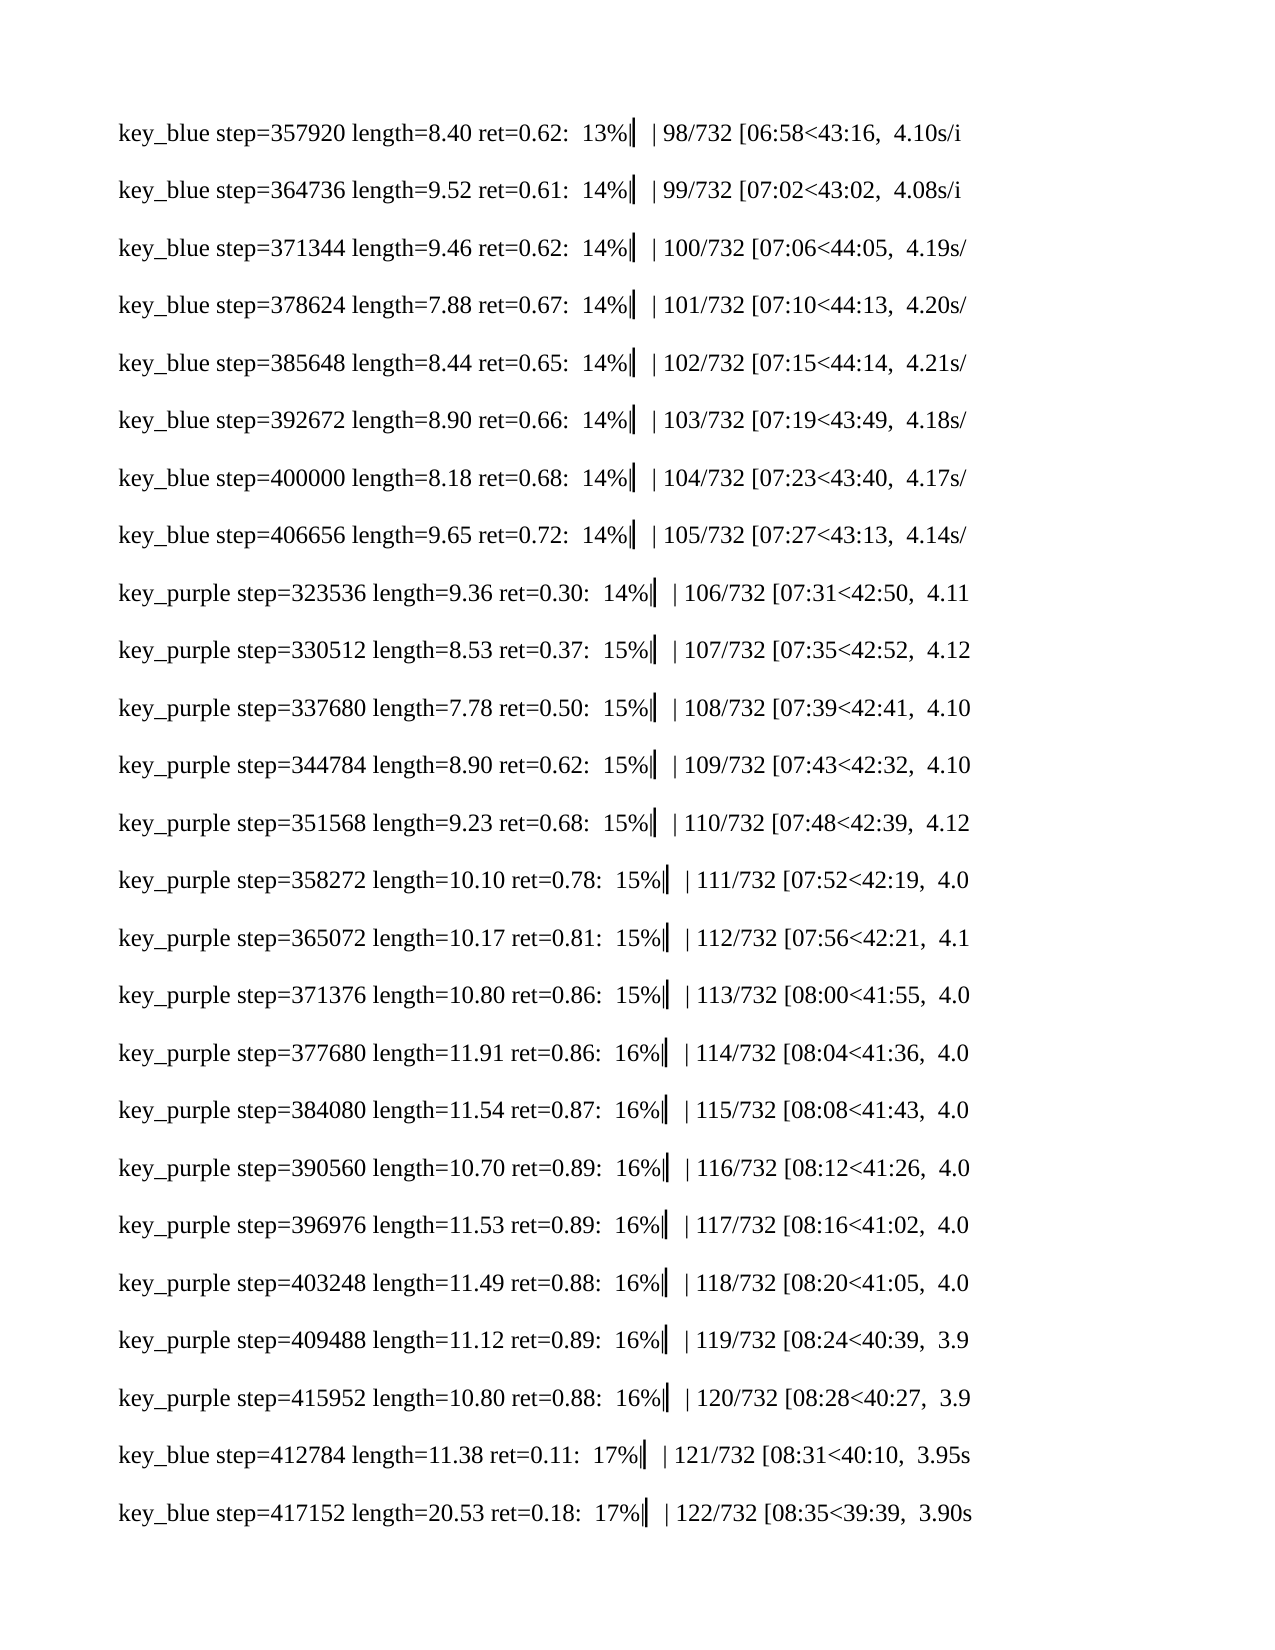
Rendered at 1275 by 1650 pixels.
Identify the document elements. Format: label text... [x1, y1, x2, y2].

text key_purple step=365072 length=10.17 ret=0.81: 15%| [118, 923, 666, 952]
text ▏| 108/732 [07:39<42:41, 4.10 [655, 693, 1157, 722]
text key_blue step=378624 length=7.88 ret=0.67: 14%| [118, 291, 632, 319]
text key_purple step=384080 length=11.54 ret=0.87: 16%| [118, 1096, 665, 1124]
text key_blue step=371344 length=9.46 ret=0.62: 14%| [118, 233, 632, 262]
text key_purple step=323536 length=9.36 ret=0.30: 14%| [118, 578, 653, 607]
text ▏| 105/732 [07:27<43:13, 4.14s/ [634, 521, 1157, 549]
text key_purple step=371376 length=10.80 ret=0.86: 15%| [118, 981, 666, 1009]
text ▏| 114/732 [08:04<41:36, 4.0 [667, 1038, 1157, 1067]
text key_blue step=400000 length=8.18 ret=0.68: 14%| [118, 463, 632, 492]
text key_purple step=415952 length=10.80 ret=0.88: 16%| [118, 1383, 666, 1412]
text ▏| 119/732 [08:24<40:39, 3.9 [667, 1326, 1157, 1354]
text ▏| 122/732 [08:35<39:39, 3.90s [647, 1498, 1157, 1527]
text key_purple step=337680 length=7.78 ret=0.50: 15%| [118, 693, 653, 722]
text ▏| 120/732 [08:28<40:27, 3.9 [668, 1383, 1157, 1412]
text ▏| 101/732 [07:10<44:13, 4.20s/ [634, 291, 1157, 319]
text ▏| 117/732 [08:16<41:02, 4.0 [667, 1211, 1157, 1239]
text ▏| 109/732 [07:43<42:32, 4.10 [655, 751, 1157, 779]
text key_blue step=417152 length=20.53 ret=0.18: 17%| [118, 1498, 645, 1527]
text key_purple step=358272 length=10.10 ret=0.78: 15%| [118, 866, 666, 894]
text ▏| 107/732 [07:35<42:52, 4.12 [655, 636, 1157, 664]
text ▏| 112/732 [07:56<42:21, 4.1 [668, 923, 1157, 952]
text key_purple step=409488 length=11.12 ret=0.89: 16%| [118, 1326, 665, 1354]
text key_blue step=406656 length=9.65 ret=0.72: 14%| [118, 521, 632, 549]
text key_purple step=403248 length=11.49 ret=0.88: 16%| [118, 1268, 665, 1297]
text ▏| 118/732 [08:20<41:05, 4.0 [667, 1268, 1157, 1297]
text key_purple step=377680 length=11.91 ret=0.86: 16%| [118, 1038, 665, 1067]
text ▏| 102/732 [07:15<44:14, 4.21s/ [634, 348, 1157, 377]
text ▏| 115/732 [08:08<41:43, 4.0 [667, 1096, 1157, 1124]
text key_blue step=364736 length=9.52 ret=0.61: 14%| [118, 176, 632, 204]
text ▏| 110/732 [07:48<42:39, 4.12 [655, 808, 1157, 837]
text ▏| 99/732 [07:02<43:02, 4.08s/i [634, 176, 1157, 204]
text ▏| 103/732 [07:19<43:49, 4.18s/ [634, 406, 1157, 434]
text key_purple step=330512 length=8.53 ret=0.37: 15%| [118, 636, 653, 664]
text key_purple step=344784 length=8.90 ret=0.62: 15%| [118, 751, 653, 779]
text ▏| 116/732 [08:12<41:26, 4.0 [668, 1153, 1157, 1182]
text key_blue step=385648 length=8.44 ret=0.65: 14%| [118, 348, 632, 377]
text key_purple step=351568 length=9.23 ret=0.68: 15%| [118, 808, 653, 837]
text ▏| 98/732 [06:58<43:16, 4.10s/i [634, 118, 1157, 147]
text key_blue step=392672 length=8.90 ret=0.66: 14%| [118, 406, 632, 434]
text ▏| 104/732 [07:23<43:40, 4.17s/ [634, 463, 1157, 492]
text ▏| 113/732 [08:00<41:55, 4.0 [668, 981, 1157, 1009]
text key_blue step=357920 length=8.40 ret=0.62: 13%| [118, 118, 632, 147]
text ▏| 121/732 [08:31<40:10, 3.95s [645, 1441, 1157, 1469]
text ▏| 111/732 [07:52<42:19, 4.0 [668, 866, 1157, 894]
text key_purple step=396976 length=11.53 ret=0.89: 16%| [118, 1211, 665, 1239]
text key_purple step=390560 length=10.70 ret=0.89: 16%| [118, 1153, 666, 1182]
text ▏| 106/732 [07:31<42:50, 4.11 [655, 578, 1157, 607]
text key_blue step=412784 length=11.38 ret=0.11: 17%| [118, 1441, 643, 1469]
text ▏| 100/732 [07:06<44:05, 4.19s/ [634, 233, 1157, 262]
